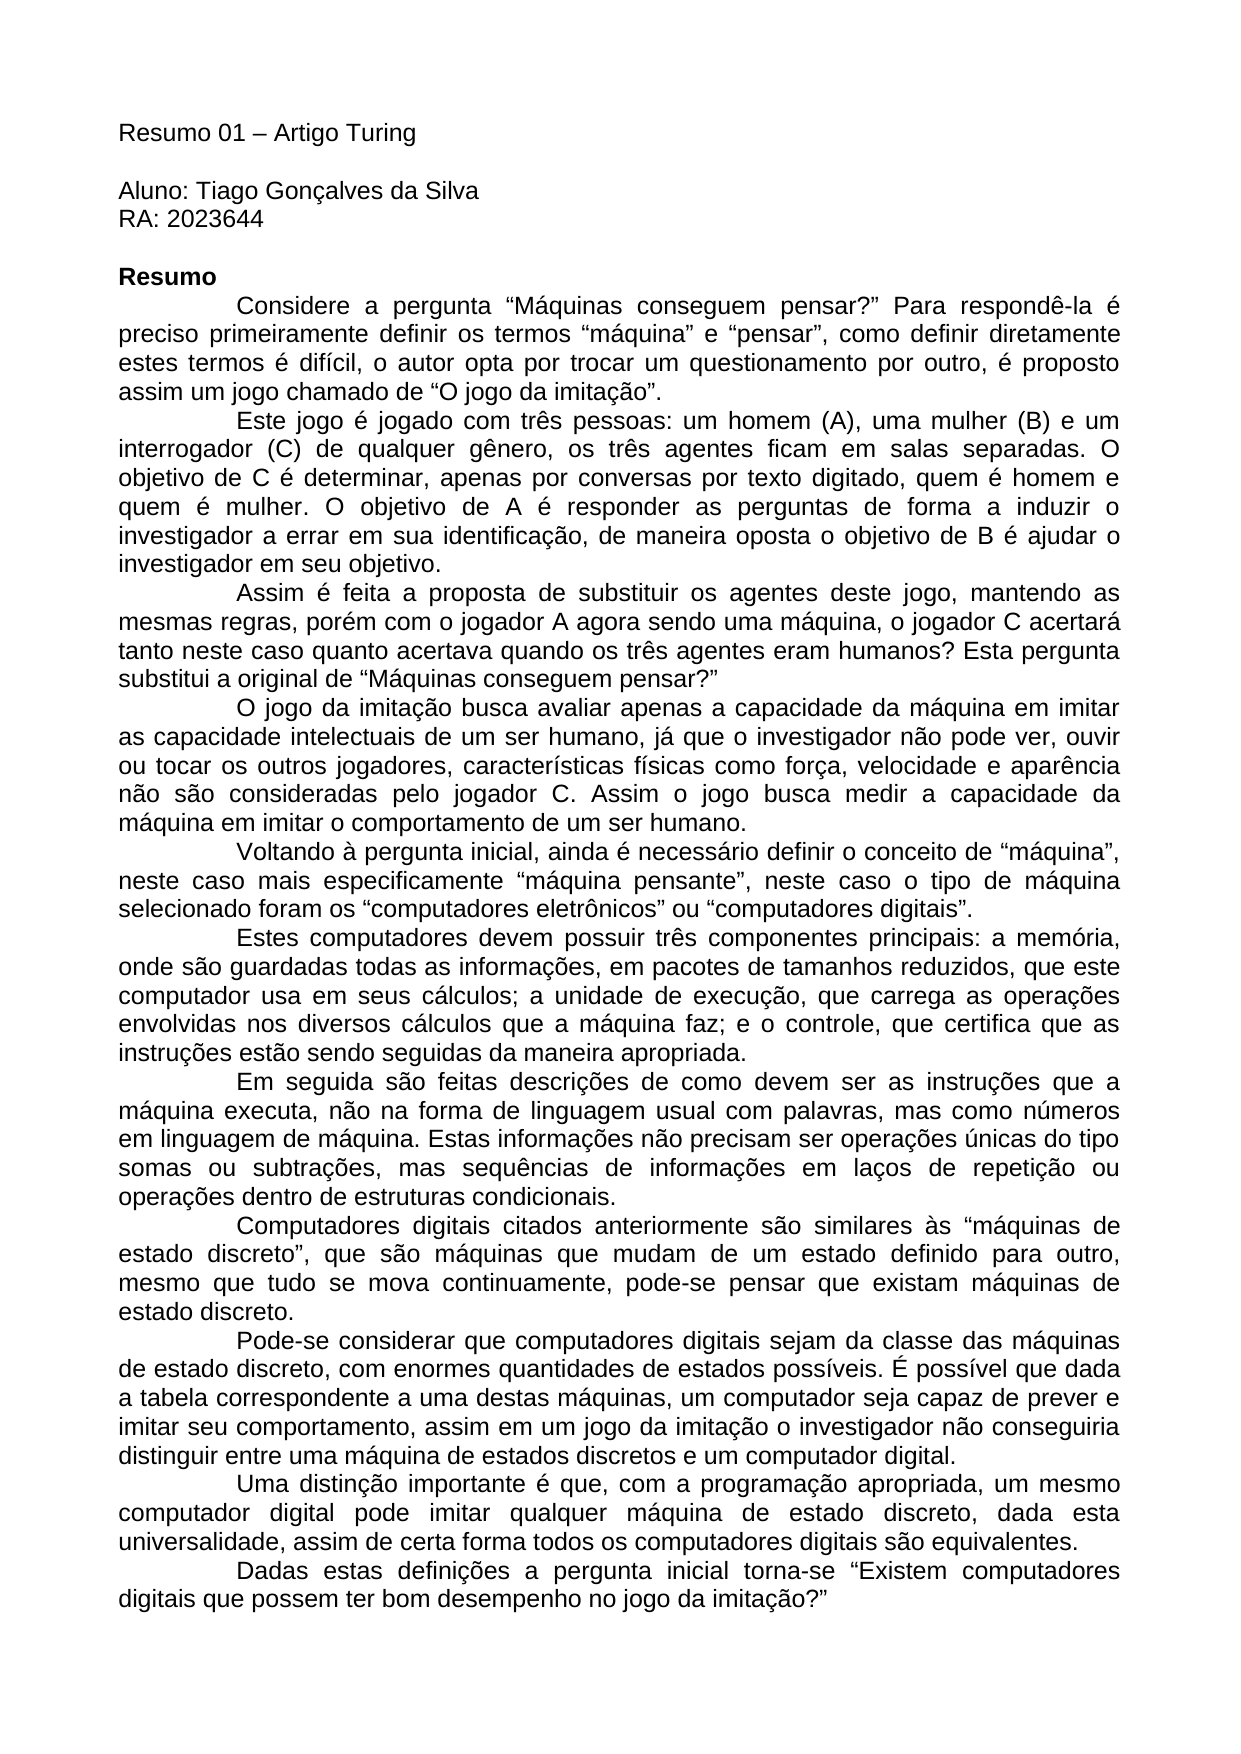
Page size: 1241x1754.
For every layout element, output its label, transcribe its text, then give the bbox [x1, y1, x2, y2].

text Em seguida são feitas descrições de como devem ser as instruções que a máquina executa, não na forma de linguagem usual com palavras, mas como números em linguagem de máquina. Estas informações não precisam ser operações únicas do tipo somas ou subtrações, mas sequências de informações em laços de repetição ou operações dentro de estruturas condicionais. [118, 1067, 1122, 1211]
text RA: 2023644 [118, 204, 1122, 233]
text Dadas estas definições a pergunta inicial torna-se “Existem computadores digitais que possem ter bom desempenho no jogo da imitação?” [118, 1556, 1122, 1613]
text Pode-se considerar que computadores digitais sejam da classe das máquinas de estado discreto, com enormes quantidades de estados possíveis. É possível que dada a tabela correspondente a uma destas máquinas, um computador seja capaz de prever e imitar seu comportamento, assim em um jogo da imitação o investigador não conseguiria distinguir entre uma máquina de estados discretos e um computador digital. [118, 1326, 1122, 1469]
text Resumo 01 – Artigo Turing [118, 118, 1122, 147]
text Aluno: Tiago Gonçalves da Silva [118, 176, 1122, 204]
text Estes computadores devem possuir três componentes principais: a memória, onde são guardadas todas as informações, em pacotes de tamanhos reduzidos, que este computador usa em seus cálculos; a unidade de execução, que carrega as operações envolvidas nos diversos cálculos que a máquina faz; e o controle, que certifica que as instruções estão sendo seguidas da maneira apropriada. [118, 923, 1122, 1067]
text Voltando à pergunta inicial, ainda é necessário definir o conceito de “máquina”, neste caso mais especificamente “máquina pensante”, neste caso o tipo de máquina selecionado foram os “computadores eletrônicos” ou “computadores digitais”. [118, 837, 1122, 923]
text Resumo [118, 262, 1122, 291]
text Este jogo é jogado com três pessoas: um homem (A), uma mulher (B) e um interrogador (C) de qualquer gênero, os três agentes ficam em salas separadas. O objetivo de C é determinar, apenas por conversas por texto digitado, quem é homem e quem é mulher. O objetivo de A é responder as perguntas de forma a induzir o investigador a errar em sua identificação, de maneira oposta o objetivo de B é ajudar o investigador em seu objetivo. [118, 406, 1122, 578]
text O jogo da imitação busca avaliar apenas a capacidade da máquina em imitar as capacidade intelectuais de um ser humano, já que o investigador não pode ver, ouvir ou tocar os outros jogadores, características físicas como força, velocidade e aparência não são consideradas pelo jogador C. Assim o jogo busca medir a capacidade da máquina em imitar o comportamento de um ser humano. [118, 693, 1122, 837]
text Computadores digitais citados anteriormente são similares às “máquinas de estado discreto”, que são máquinas que mudam de um estado definido para outro, mesmo que tudo se mova continuamente, pode-se pensar que existam máquinas de estado discreto. [118, 1211, 1122, 1326]
text Assim é feita a proposta de substituir os agentes deste jogo, mantendo as mesmas regras, porém com o jogador A agora sendo uma máquina, o jogador C acertará tanto neste caso quanto acertava quando os três agentes eram humanos? Esta pergunta substitui a original de “Máquinas conseguem pensar?” [118, 578, 1122, 693]
text Considere a pergunta “Máquinas conseguem pensar?” Para respondê-la é preciso primeiramente definir os termos “máquina” e “pensar”, como definir diretamente estes termos é difícil, o autor opta por trocar um questionamento por outro, é proposto assim um jogo chamado de “O jogo da imitação”. [118, 291, 1122, 406]
text Uma distinção importante é que, com a programação apropriada, um mesmo computador digital pode imitar qualquer máquina de estado discreto, dada esta universalidade, assim de certa forma todos os computadores digitais são equivalentes. [118, 1469, 1122, 1556]
